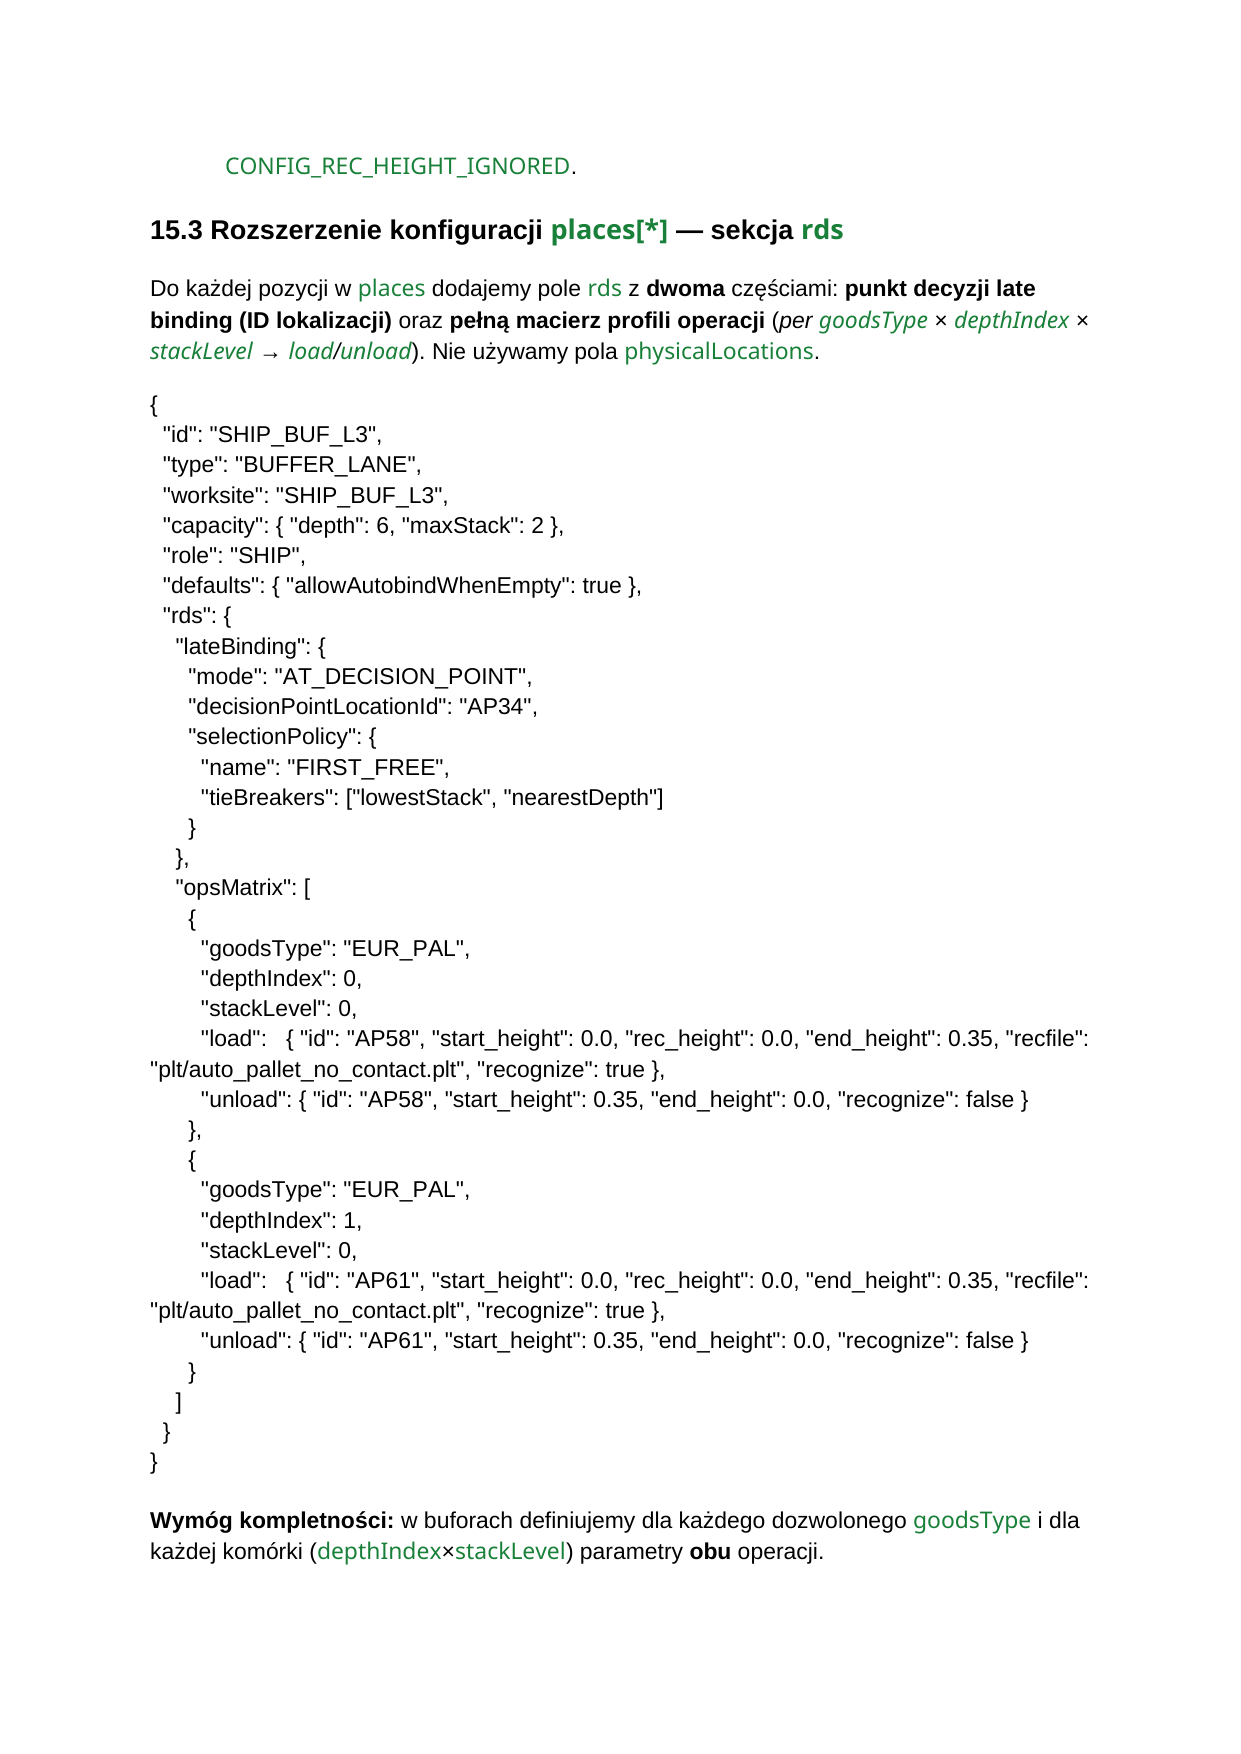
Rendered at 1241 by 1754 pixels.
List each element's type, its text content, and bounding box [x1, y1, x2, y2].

text "depthIndex": 0, [150, 965, 1090, 991]
text "lateBinding": { [150, 633, 1090, 659]
text "stackLevel": 0, [150, 995, 1090, 1022]
text "id": "SHIP_BUF_L3", [150, 421, 1090, 448]
text "name": "FIRST_FREE", [150, 753, 1090, 780]
text } [150, 1418, 1090, 1444]
text "decisionPointLocationId": "AP34", [150, 693, 1090, 719]
text ] [150, 1388, 1090, 1414]
text Wymóg kompletności: w buforach definiujemy dla każdego dozwolonego goodsType i dla każdej komórki (depthIndex×stackLevel) parametry obu operacji. [150, 1503, 1090, 1566]
list CONFIG_REC_HEIGHT_IGNORED. [187, 150, 1090, 181]
text "selectionPolicy": { [150, 723, 1090, 750]
text { [150, 391, 1090, 417]
text } [150, 814, 1090, 840]
text Do każdej pozycji w places dodajemy pole rds z dwoma częściami: punkt decyzji late binding (ID lokalizacji) oraz pełną macierz profili operacji (per goodsType × depthIndex × stackLevel → load/unload). Nie używamy pola physicalLocations. [150, 272, 1090, 366]
text "defaults": { "allowAutobindWhenEmpty": true }, [150, 572, 1090, 599]
text "rds": { [150, 602, 1090, 629]
text } [150, 1358, 1090, 1384]
text "depthIndex": 1, [150, 1207, 1090, 1233]
text "opsMatrix": [ [150, 874, 1090, 901]
text "capacity": { "depth": 6, "maxStack": 2 }, [150, 512, 1090, 538]
text "load": { "id": "AP61", "start_height": 0.0, "rec_height": 0.0, "end_height": 0.35, "recfile": "plt/auto_pallet_no_contact.plt", "recognize": true }, [150, 1267, 1090, 1324]
text "load": { "id": "AP58", "start_height": 0.0, "rec_height": 0.0, "end_height": 0.35, "recfile": "plt/auto_pallet_no_contact.plt", "recognize": true }, [150, 1025, 1090, 1082]
text "unload": { "id": "AP58", "start_height": 0.35, "end_height": 0.0, "recognize": false } [150, 1086, 1090, 1112]
text "goodsType": "EUR_PAL", [150, 1176, 1090, 1203]
text "role": "SHIP", [150, 542, 1090, 568]
text "tieBreakers": ["lowestStack", "nearestDepth"] [150, 784, 1090, 810]
text "mode": "AT_DECISION_POINT", [150, 663, 1090, 689]
text } [150, 1448, 1090, 1475]
text }, [150, 844, 1090, 871]
subtitle 15.3 Rozszerzenie konfiguracji places[*] — sekcja rds [150, 210, 1090, 247]
text }, [150, 1116, 1090, 1142]
text "type": "BUFFER_LANE", [150, 451, 1090, 478]
text "worksite": "SHIP_BUF_L3", [150, 482, 1090, 508]
text { [150, 1146, 1090, 1173]
text "stackLevel": 0, [150, 1237, 1090, 1263]
text { [150, 904, 1090, 931]
text "goodsType": "EUR_PAL", [150, 935, 1090, 961]
text "unload": { "id": "AP61", "start_height": 0.35, "end_height": 0.0, "recognize": false } [150, 1327, 1090, 1354]
